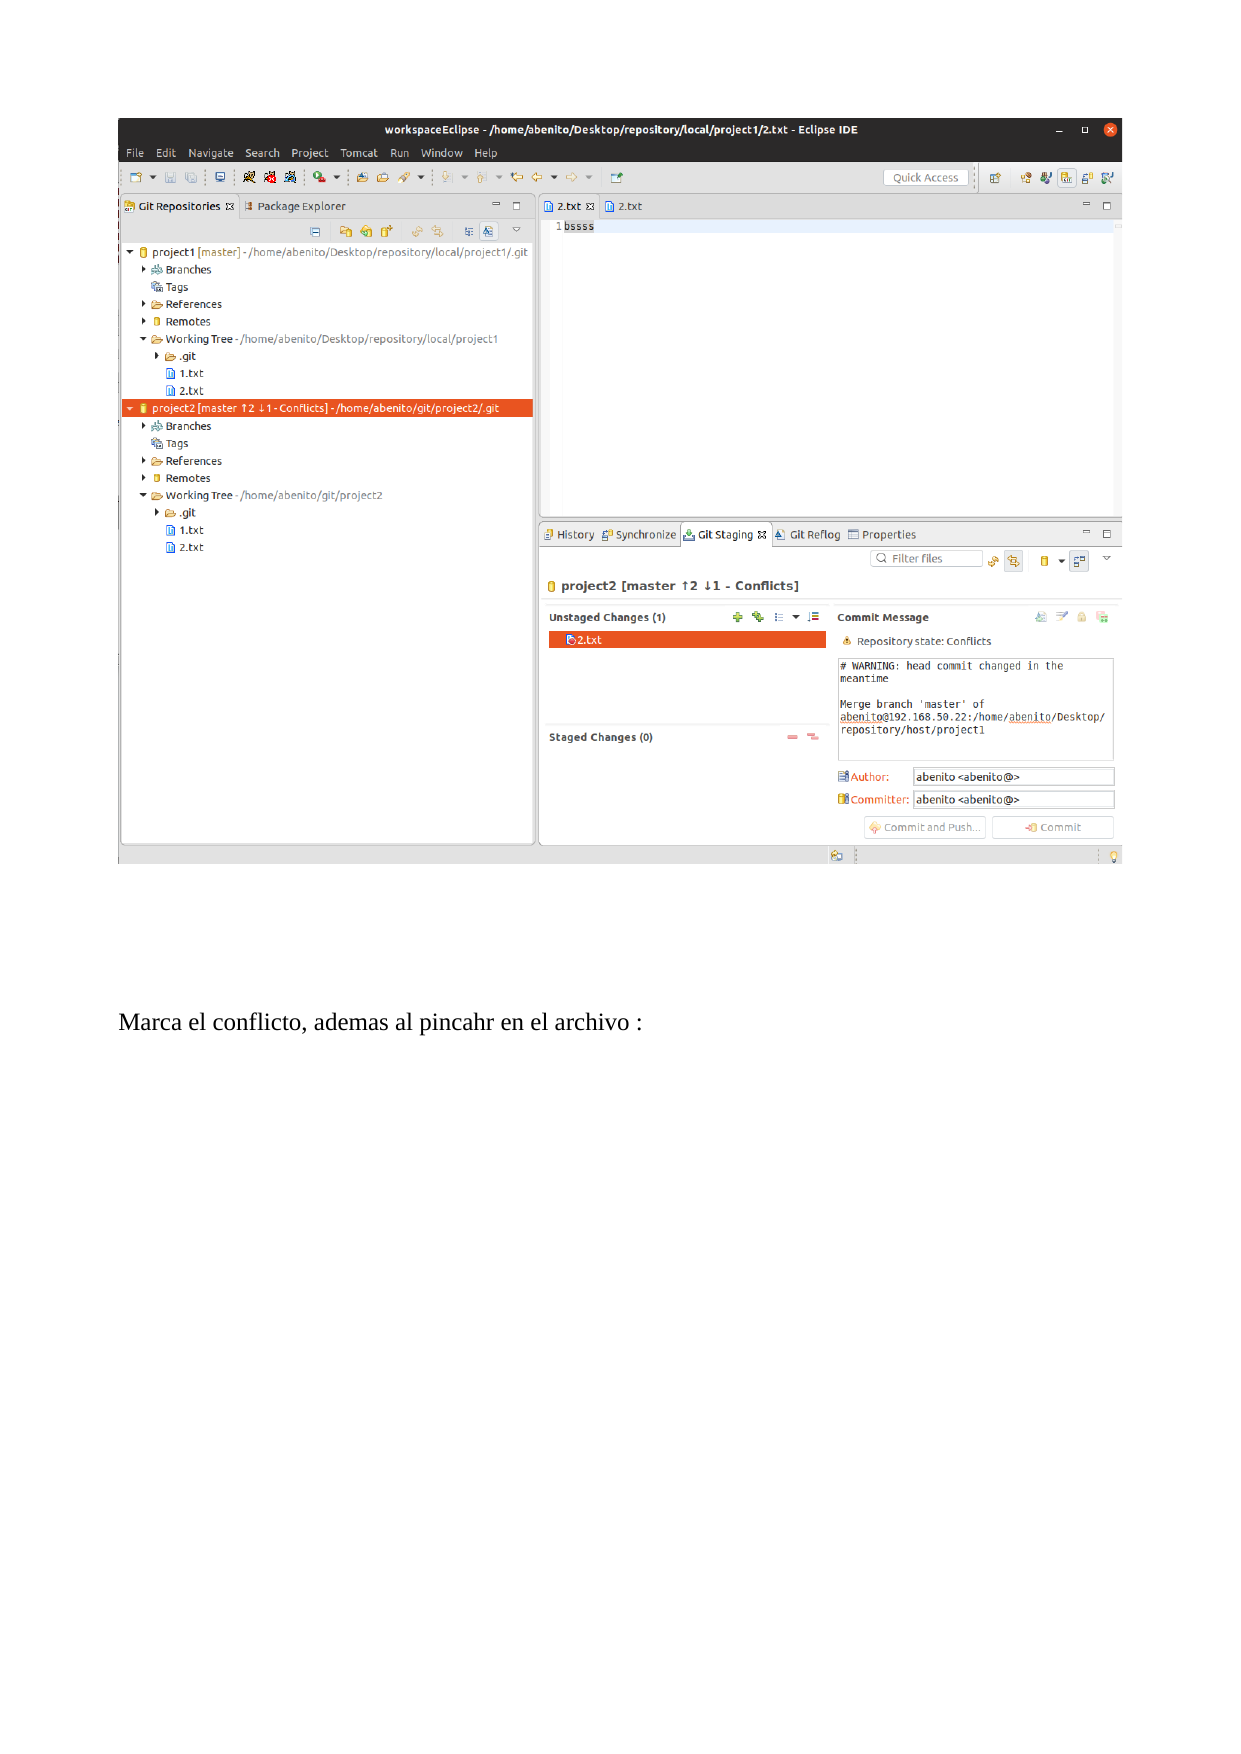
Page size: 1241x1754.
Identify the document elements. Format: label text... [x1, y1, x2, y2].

text Marca el conflicto, ademas al pincahr en el archivo : [118, 1007, 1122, 1036]
picture [118, 118, 1123, 864]
